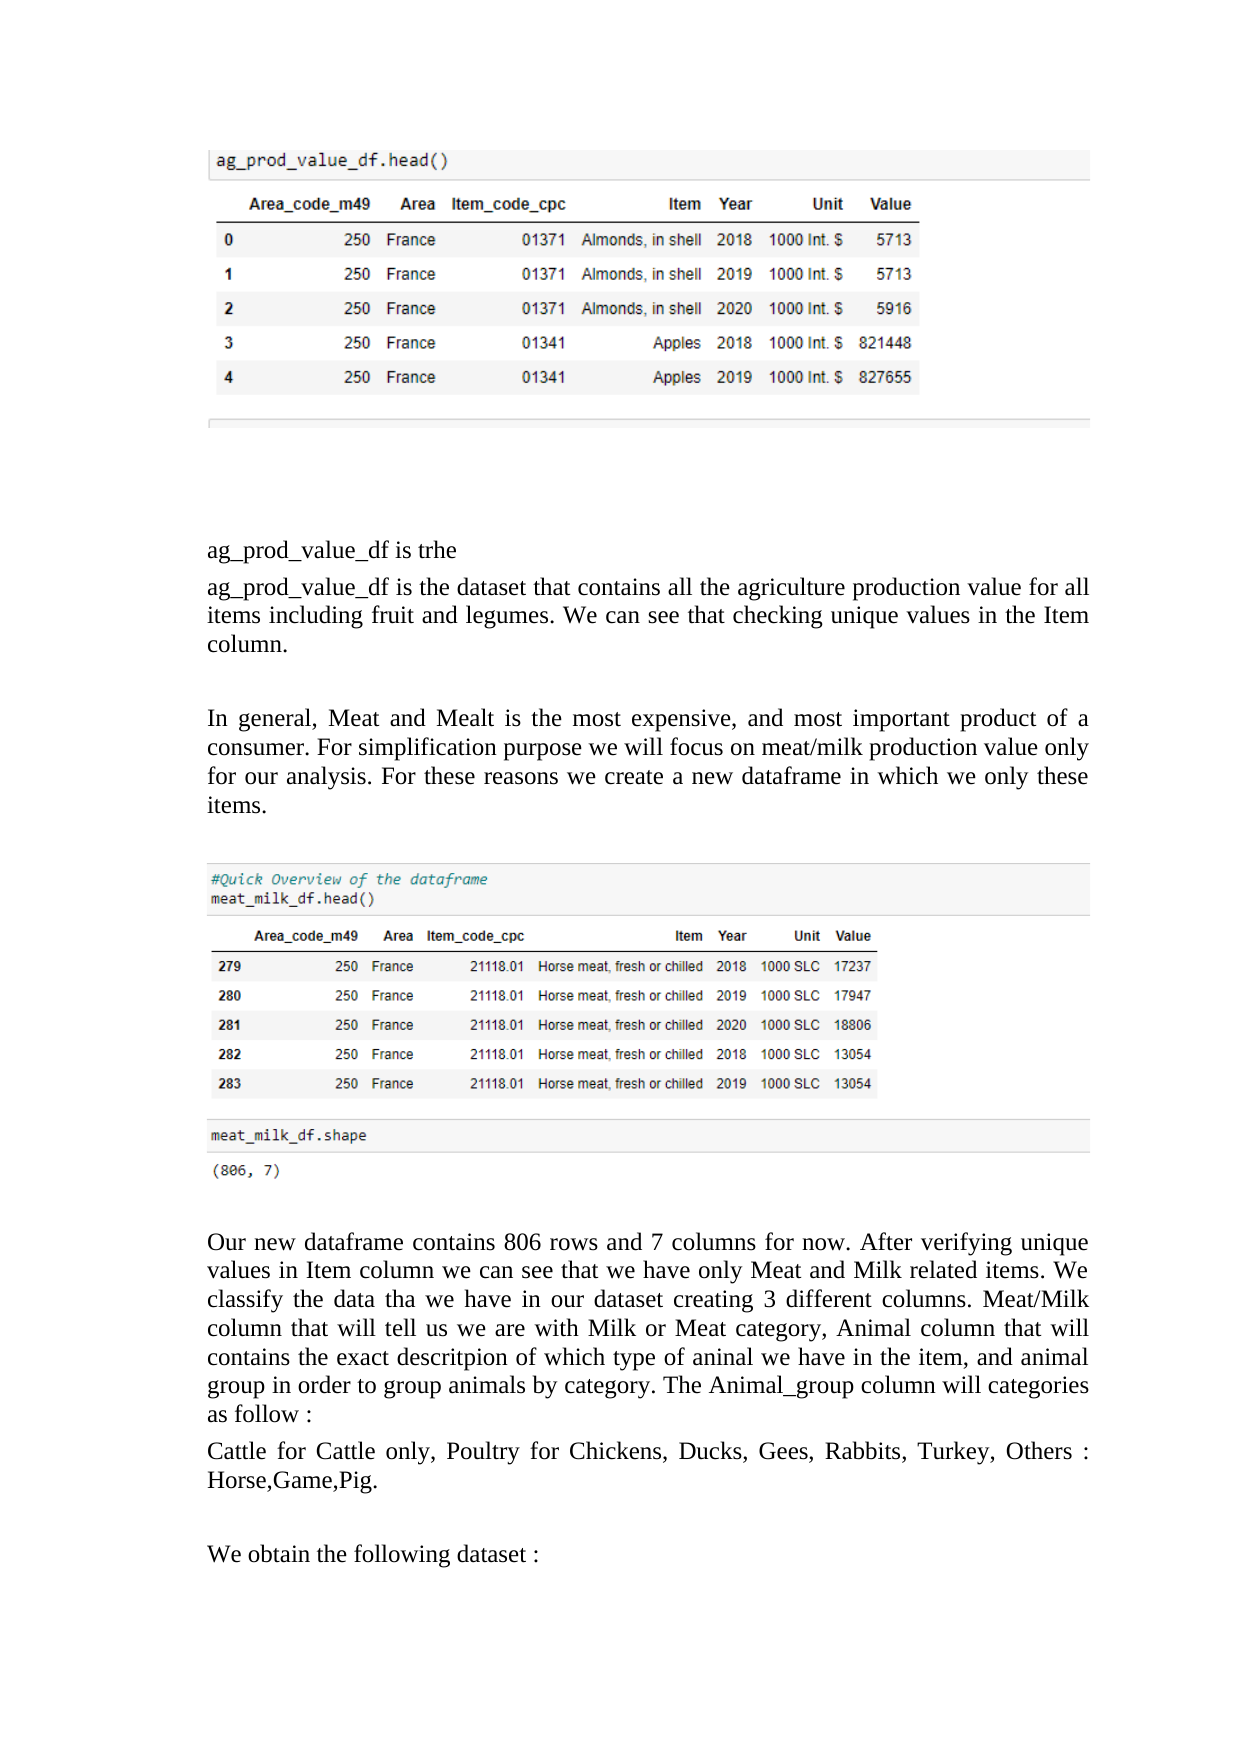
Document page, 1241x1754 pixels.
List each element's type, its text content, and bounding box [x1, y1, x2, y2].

text Our new dataframe contains 806 rows and 7 columns for now. After verifying unique values in Item column we can see that we have only Meat and Milk related items. We classify the data tha we have in our dataset creating 3 different columns. Meat/Milk column that will tell us we are with Milk or Meat category, Animal column that will contains the exact descritpion of which type of aninal we have in the item, and animal group in order to group animals by category. The Animal_group column will categories as follow : [207, 1227, 1090, 1428]
text ag_prod_value_df is the dataset that contains all the agriculture production value for all items including fruit and legumes. We can see that checking unique values in the Item column. [207, 572, 1090, 658]
text Cattle for Cattle only, Poultry for Chickens, Ducks, Gees, Rabbits, Turkey, Others : Horse,Game,Pig. [207, 1436, 1090, 1494]
text In general, Meat and Mealt is the most expensive, and most important product of a consumer. For simplification purpose we will focus on meat/milk production value only for our analysis. For these reasons we create a new dataframe in which we only these items. [207, 703, 1090, 818]
picture [206, 150, 1091, 428]
picture [206, 863, 1091, 1190]
text ag_prod_value_df is trhe [207, 535, 1090, 563]
text We obtain the following dataset : [207, 1539, 1090, 1568]
